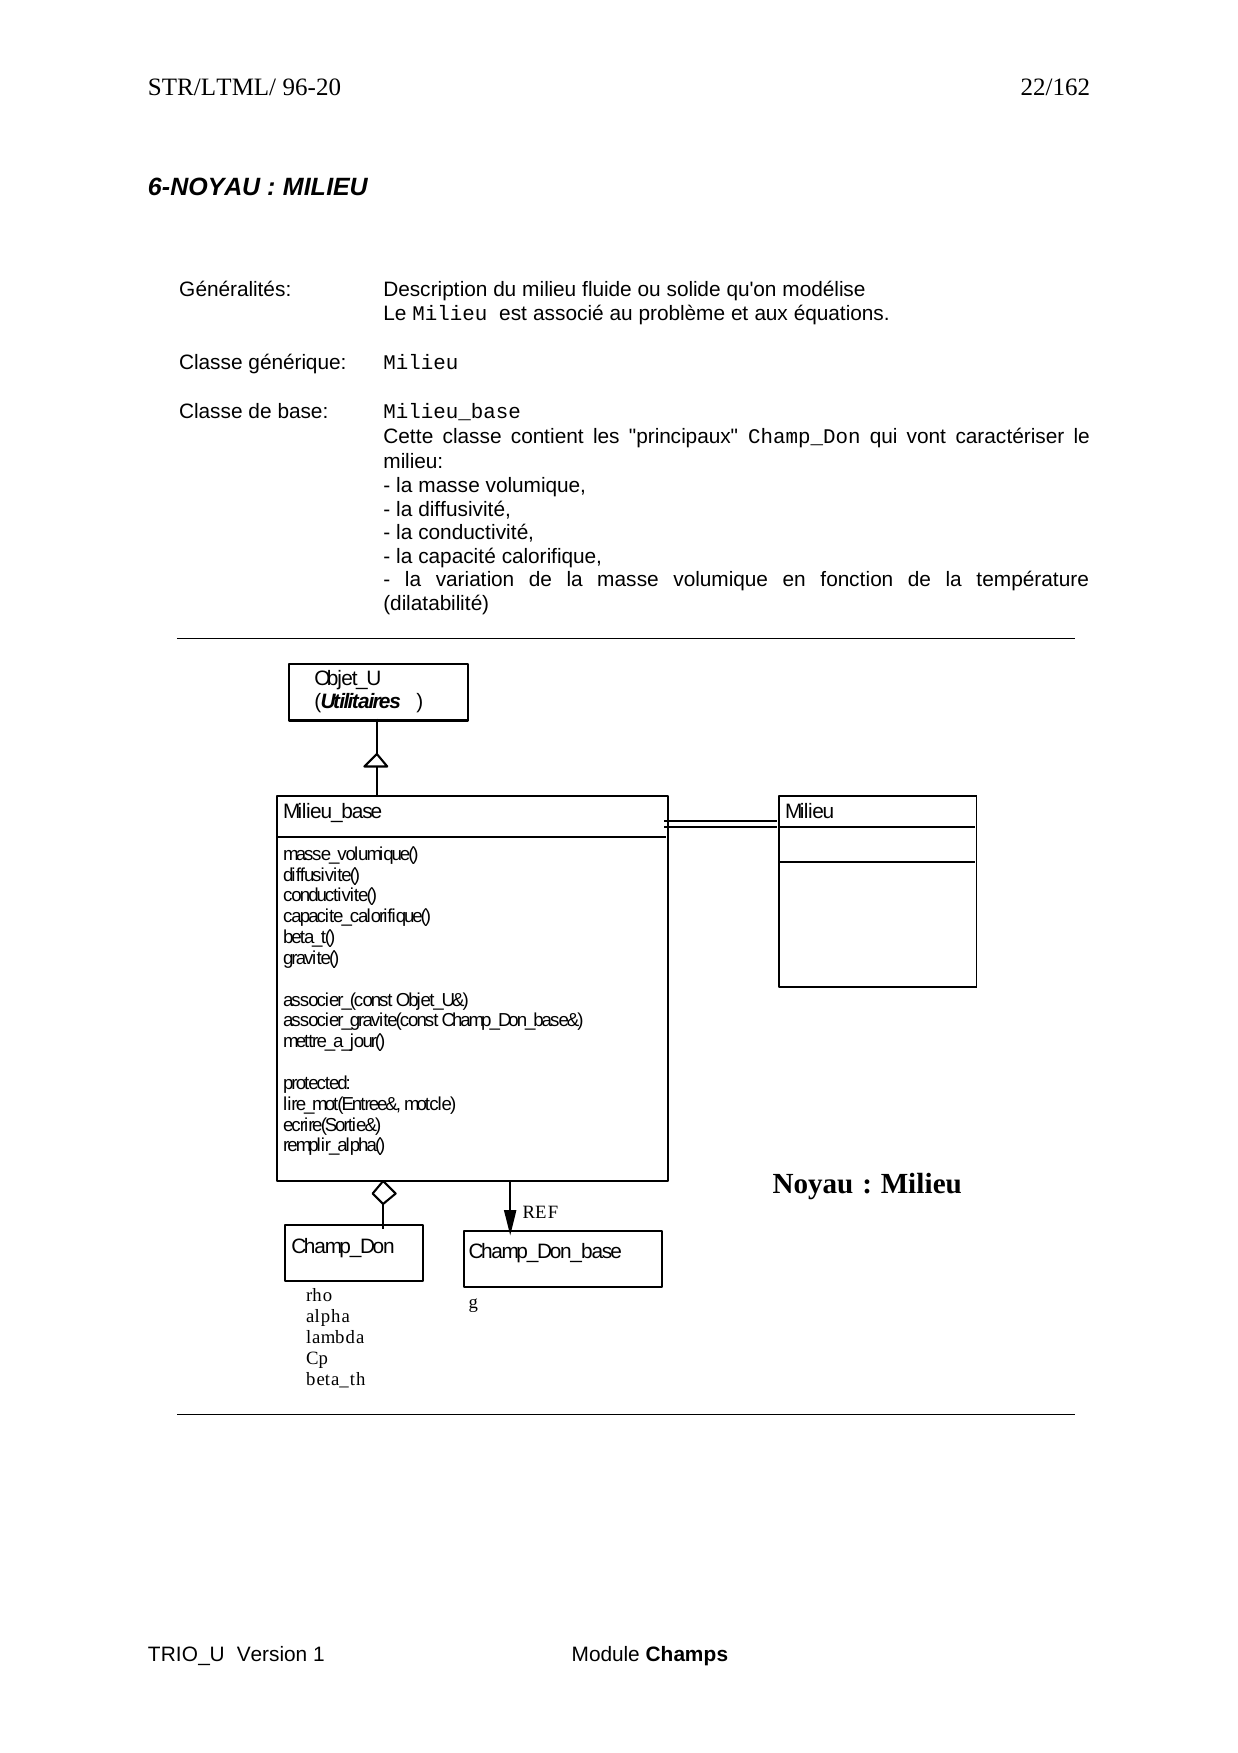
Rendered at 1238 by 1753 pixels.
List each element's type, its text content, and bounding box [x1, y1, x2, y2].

text - la masse volumique, [179, 473, 1090, 497]
text Classe générique: Milieu [179, 350, 1090, 376]
text - la variation de la masse volumique en fonction de la température (dilatabilité) [179, 568, 1090, 615]
text - la conductivité, [179, 521, 1090, 544]
text Généralités: Description du milieu fluide ou solide qu'on modélise [179, 278, 1090, 301]
text Classe de base: Milieu_base [179, 399, 1090, 424]
text Cette classe contient les "principaux" Champ_Don qui vont caractériser le milieu: [179, 424, 1090, 473]
text Le Milieu est associé au problème et aux équations. [179, 301, 1090, 327]
subtitle 6-NOYAU : MILIEU [148, 173, 1090, 201]
text - la diffusivité, [179, 497, 1090, 521]
text - la capacité calorifique, [179, 544, 1090, 568]
